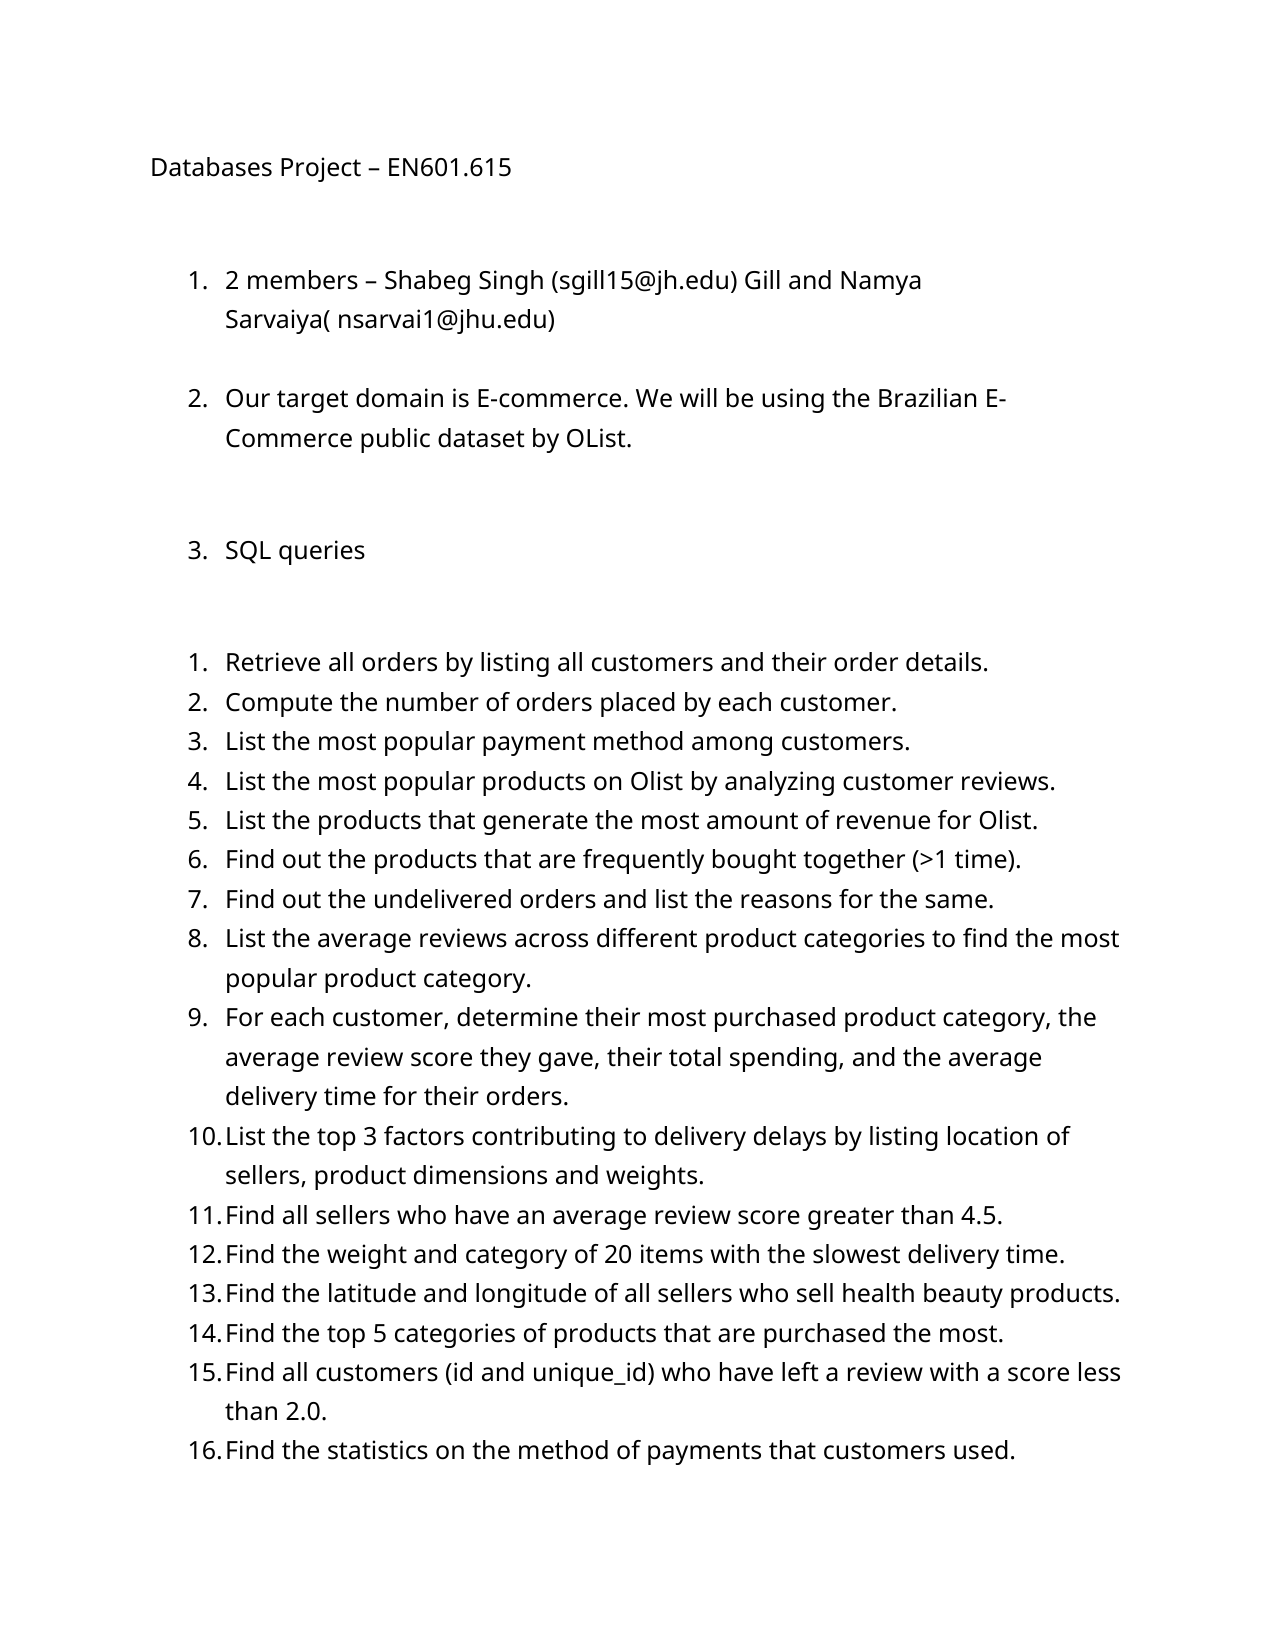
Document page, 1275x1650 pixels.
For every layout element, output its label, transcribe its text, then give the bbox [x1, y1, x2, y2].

list List the most popular products on Olist by analyzing customer reviews. [187, 763, 1125, 797]
list Find the weight and category of 20 items with the slowest delivery time. [187, 1237, 1125, 1271]
list Find out the products that are frequently bought together (>1 time). [187, 842, 1125, 876]
list SQL queries [187, 532, 1125, 567]
list List the products that generate the most amount of revenue for Olist. [187, 803, 1125, 837]
text Databases Project – EN601.615 [150, 150, 1125, 184]
list Compute the number of orders placed by each customer. [187, 684, 1125, 718]
list Find out the undelivered orders and list the reasons for the same. [187, 882, 1125, 916]
list Find the latitude and longitude of all sellers who sell health beauty products. [187, 1276, 1125, 1310]
list For each customer, determine their most purchased product category, the average review score they gave, their total spending, and the average delivery time for their orders. [187, 1000, 1125, 1113]
list List the most popular payment method among customers. [187, 724, 1125, 758]
list Find the top 5 categories of products that are purchased the most. [187, 1315, 1125, 1349]
list 2 members – Shabeg Singh (sgill15@jh.edu) Gill and Namya Sarvaiya( nsarvai1@jhu.edu) [187, 262, 1125, 336]
list Find all customers (id and unique_id) who have left a review with a score less than 2.0. [187, 1354, 1125, 1428]
list List the top 3 factors contributing to delivery delays by listing location of sellers, product dimensions and weights. [187, 1118, 1125, 1192]
list Find all sellers who have an average review score greater than 4.5. [187, 1197, 1125, 1232]
list Our target domain is E-commerce. We will be using the Brazilian E-Commerce public dataset by OList. [187, 381, 1125, 454]
list Retrieve all orders by listing all customers and their order details. [187, 645, 1125, 679]
list Find the statistics on the method of payments that customers used. [187, 1433, 1125, 1467]
list List the average reviews across different product categories to find the most popular product category. [187, 921, 1125, 995]
